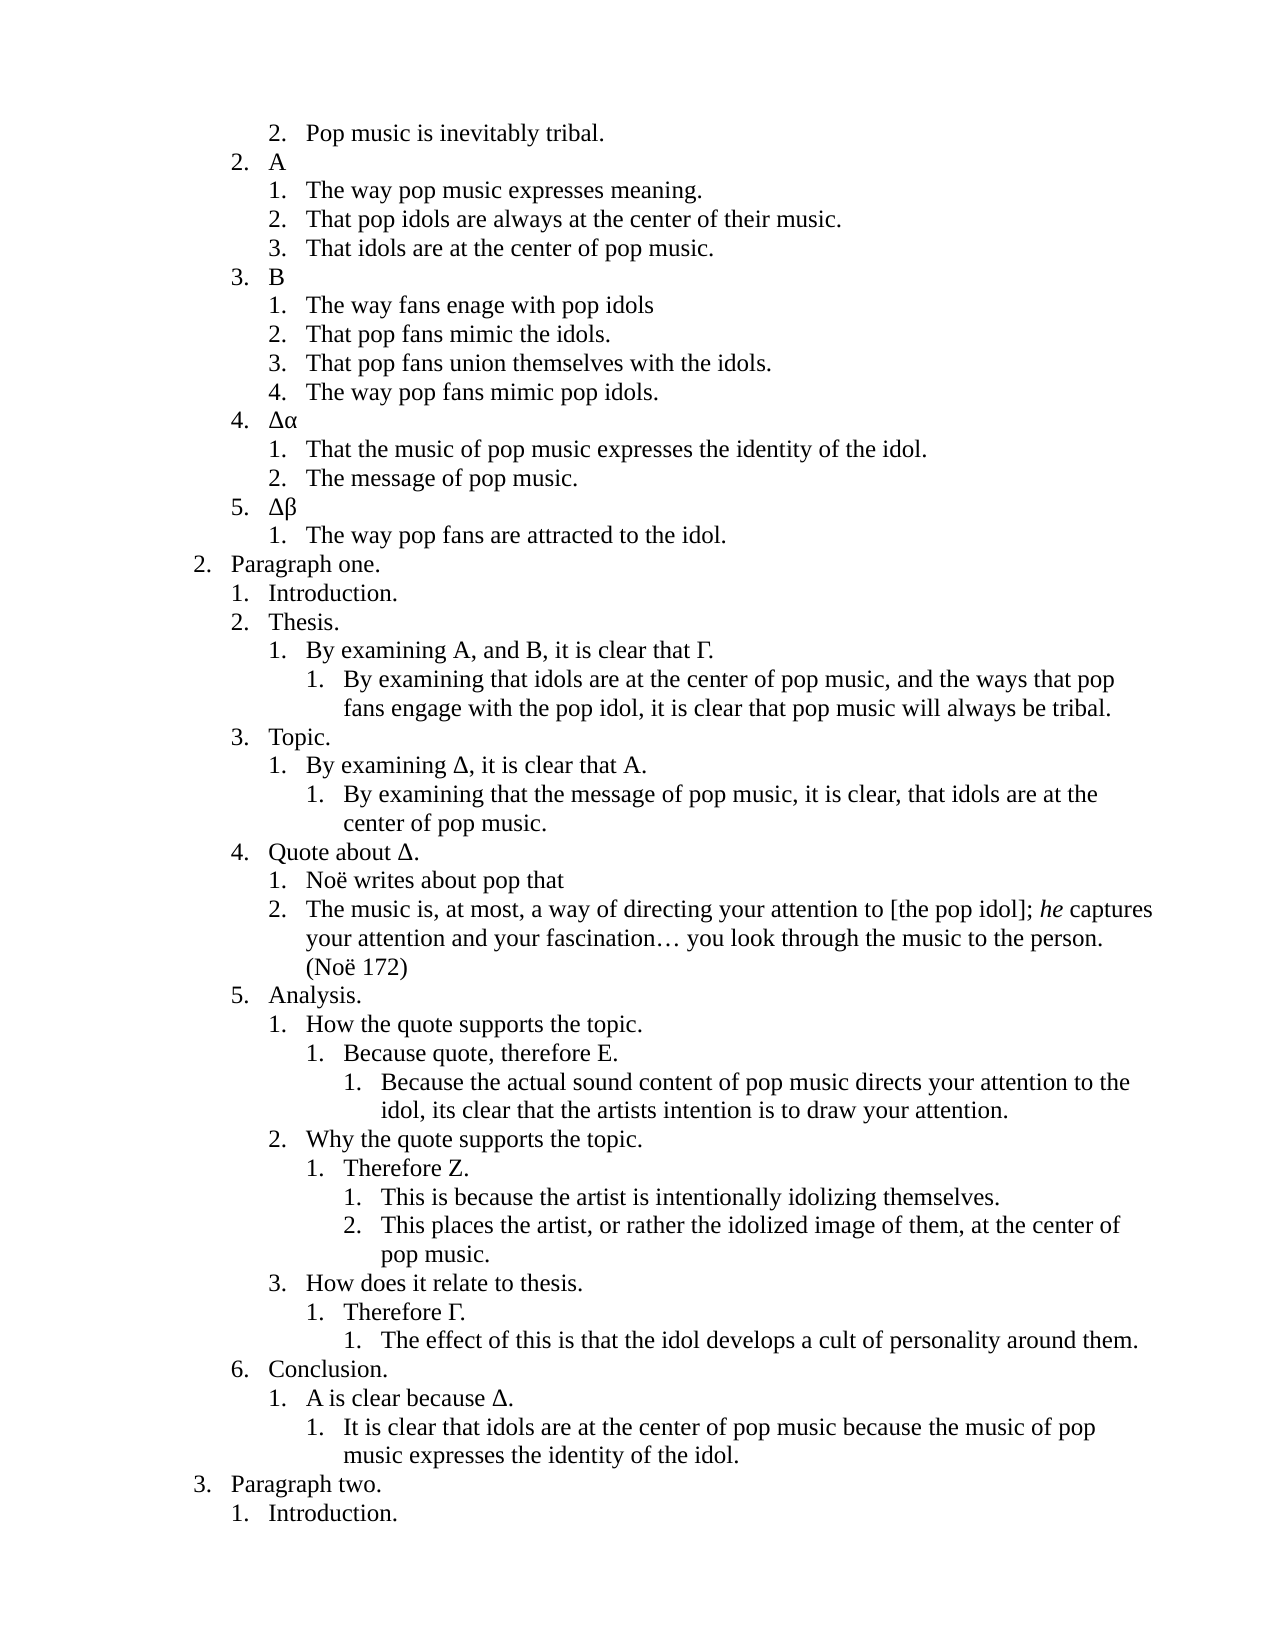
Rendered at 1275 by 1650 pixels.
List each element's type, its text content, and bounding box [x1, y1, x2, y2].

list The way pop music expresses meaning. [268, 176, 1157, 204]
list How the quote supports the topic. [268, 1009, 1157, 1038]
list Β [231, 262, 1157, 291]
list The way fans enage with pop idols [268, 291, 1157, 319]
list Therefore Ζ. [306, 1153, 1157, 1182]
list Conclusion. [231, 1354, 1157, 1383]
list Α is clear because Δ. [268, 1383, 1157, 1412]
list That pop fans mimic the idols. [268, 319, 1157, 348]
list Quote about Δ. [231, 837, 1157, 866]
list Pop music is inevitably tribal. [268, 118, 1157, 147]
list Δα [231, 406, 1157, 434]
list Topic. [231, 722, 1157, 751]
list By examining Δ, it is clear that Α. [268, 751, 1157, 779]
list Α [231, 147, 1157, 176]
list That pop idols are always at the center of their music. [268, 204, 1157, 233]
list How does it relate to thesis. [268, 1268, 1157, 1297]
list The music is, at most, a way of directing your attention to [the pop idol]; he captures your attention and your fascination… you look through the music to the person. (Noë 172) [268, 894, 1157, 981]
list The message of pop music. [268, 463, 1157, 492]
list Paragraph two. [193, 1469, 1157, 1498]
list That idols are at the center of pop music. [268, 233, 1157, 262]
list By examining that idols are at the center of pop music, and the ways that pop fans engage with the pop idol, it is clear that pop music will always be tribal. [306, 664, 1157, 722]
list By examining that the message of pop music, it is clear, that idols are at the center of pop music. [306, 779, 1157, 837]
list Noë writes about pop that [268, 866, 1157, 894]
list The way pop fans are attracted to the idol. [268, 521, 1157, 549]
list Therefore Γ. [306, 1297, 1157, 1326]
list Introduction. [231, 1498, 1157, 1527]
list That the music of pop music expresses the identity of the idol. [268, 434, 1157, 463]
list It is clear that idols are at the center of pop music because the music of pop music expresses the identity of the idol. [306, 1412, 1157, 1469]
list This is because the artist is intentionally idolizing themselves. [343, 1182, 1157, 1211]
list Thesis. [231, 607, 1157, 636]
list Because quote, therefore Ε. [306, 1038, 1157, 1067]
list The way pop fans mimic pop idols. [268, 377, 1157, 406]
list Because the actual sound content of pop music directs your attention to the idol, its clear that the artists intention is to draw your attention. [343, 1067, 1157, 1124]
list Δβ [231, 492, 1157, 521]
list That pop fans union themselves with the idols. [268, 348, 1157, 377]
list Analysis. [231, 981, 1157, 1009]
list Paragraph one. [193, 549, 1157, 578]
list By examining Α, and Β, it is clear that Γ. [268, 636, 1157, 664]
list Introduction. [231, 578, 1157, 607]
list Why the quote supports the topic. [268, 1124, 1157, 1153]
list This places the artist, or rather the idolized image of them, at the center of pop music. [343, 1211, 1157, 1268]
list The effect of this is that the idol develops a cult of personality around them. [343, 1326, 1157, 1354]
